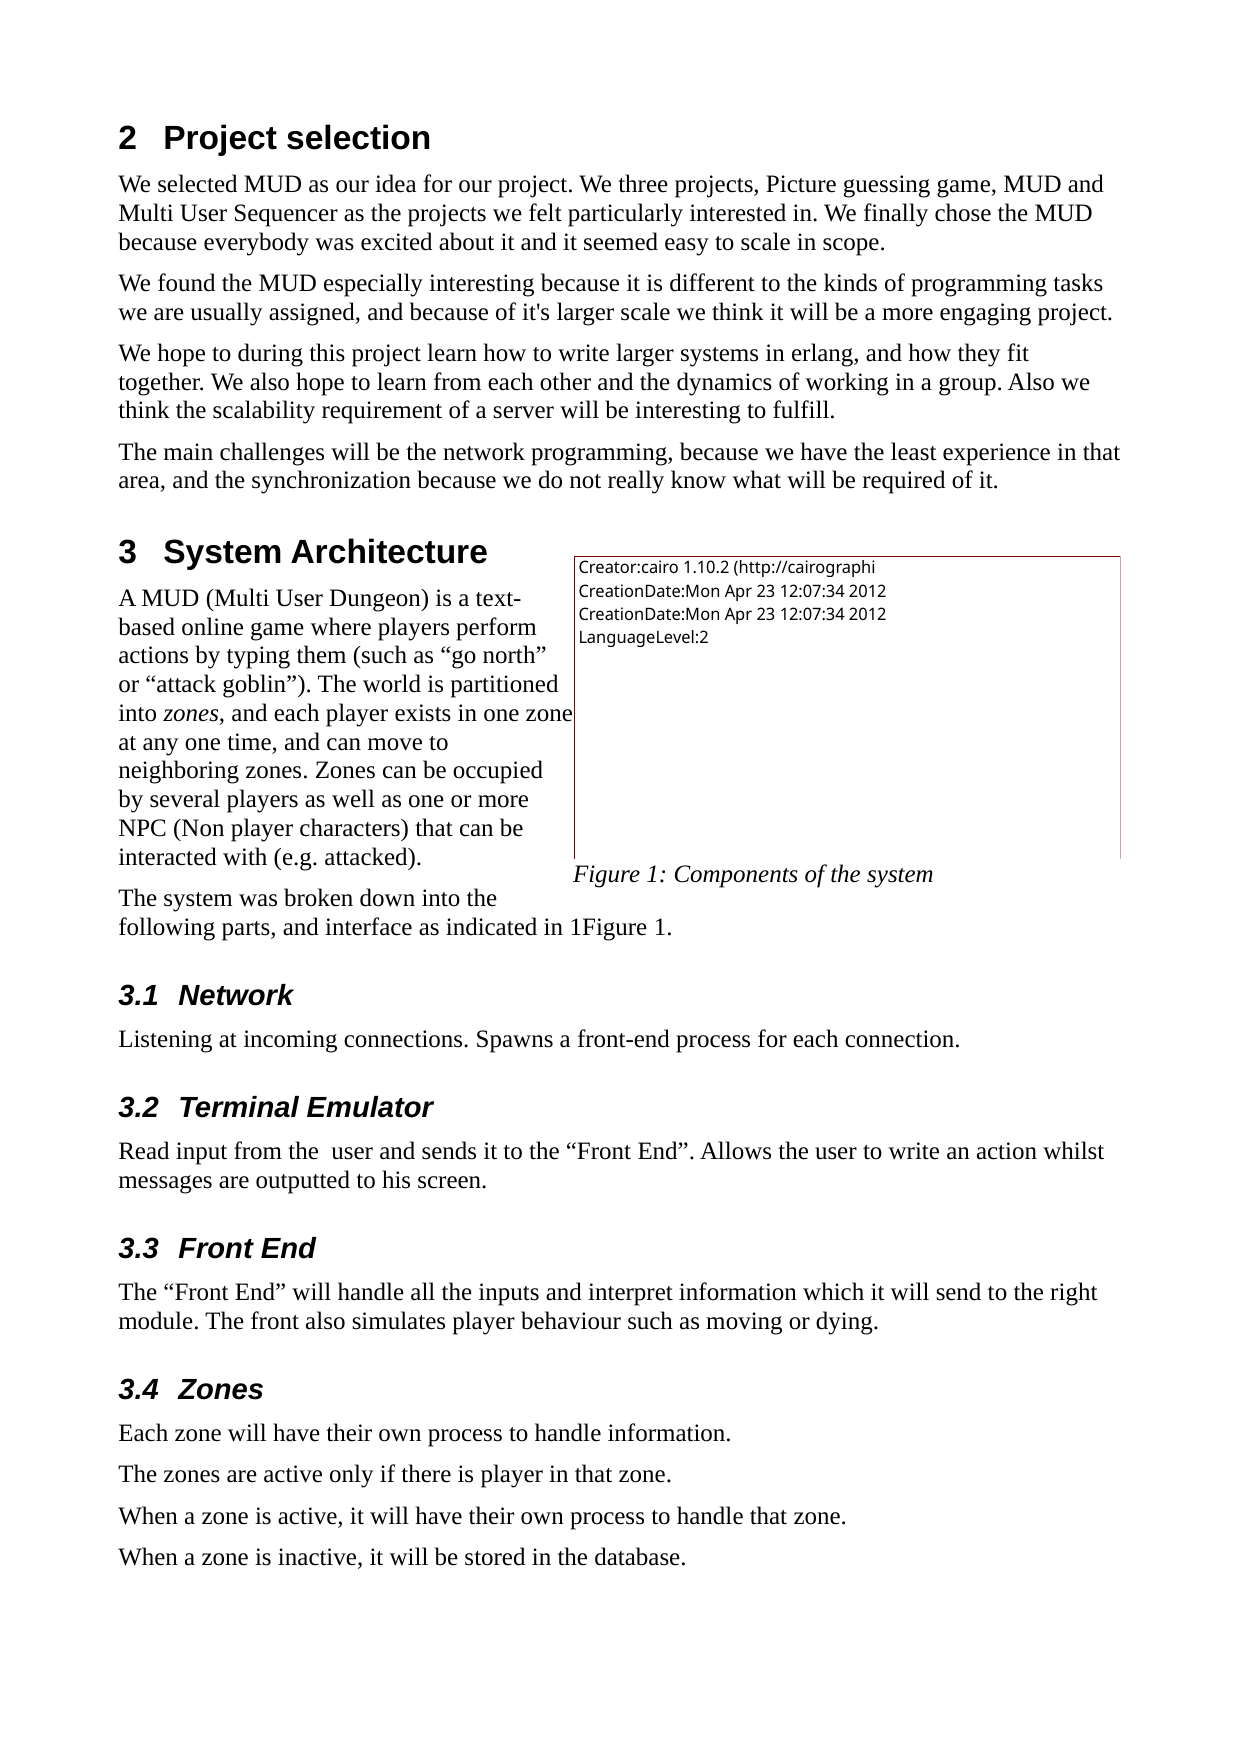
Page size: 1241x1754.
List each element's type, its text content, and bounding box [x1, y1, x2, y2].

text We selected MUD as our idea for our project. We three projects, Picture guessing game, MUD and Multi User Sequencer as the projects we felt particularly interested in. We finally chose the MUD because everybody was excited about it and it seemed easy to scale in scope. [118, 169, 1122, 256]
subtitle Terminal Emulator [118, 1090, 1122, 1124]
text The system was broken down into the following parts, and interface as indicated in 1Figure 1. [118, 883, 1122, 940]
text The “Front End” will handle all the inputs and interpret information which it will send to the right module. The front also simulates player behaviour such as moving or dying. [118, 1277, 1122, 1335]
text Read input from the user and sends it to the “Front End”. Allows the user to write an action whilst messages are outputted to his screen. [118, 1136, 1122, 1194]
subtitle Front End [118, 1231, 1122, 1265]
text Listening at incoming connections. Spawns a front-end process for each connection. [118, 1024, 1122, 1053]
text Each zone will have their own process to handle information. [118, 1418, 1122, 1447]
text We found the MUD especially interesting because it is different to the kinds of programming tasks we are usually assigned, and because of it's larger scale we think it will be a more engaging project. [118, 268, 1122, 326]
text The zones are active only if there is player in that zone. [118, 1459, 1122, 1488]
text We hope to during this project learn how to write larger systems in erlang, and how they fit together. We also hope to learn from each other and the dynamics of working in a group. Also we think the scalability requirement of a server will be interesting to fulfill. [118, 338, 1122, 424]
text A MUD (Multi User Dungeon) is a text-based online game where players perform actions by typing them (such as “go north” or “attack goblin”). The world is partitioned into zones, and each player exists in one zone at any one time, and can move to neighboring zones. Zones can be occupied by several players as well as one or more NPC (Non player characters) that can be interacted with (e.g. attacked). [118, 583, 573, 870]
subtitle Zones [118, 1372, 1122, 1406]
subtitle Network [118, 978, 1122, 1011]
text When a zone is inactive, it will be stored in the database. [118, 1542, 1122, 1571]
subtitle Project selection [118, 118, 1122, 157]
text The main challenges will be the network programming, because we have the least experience in that area, and the synchronization because we do not really know what will be required of it. [118, 437, 1122, 494]
subtitle System Architecture [118, 532, 1122, 570]
text Figure 1: Components of the system [573, 555, 1120, 887]
text When a zone is active, it will have their own process to handle that zone. [118, 1501, 1122, 1529]
